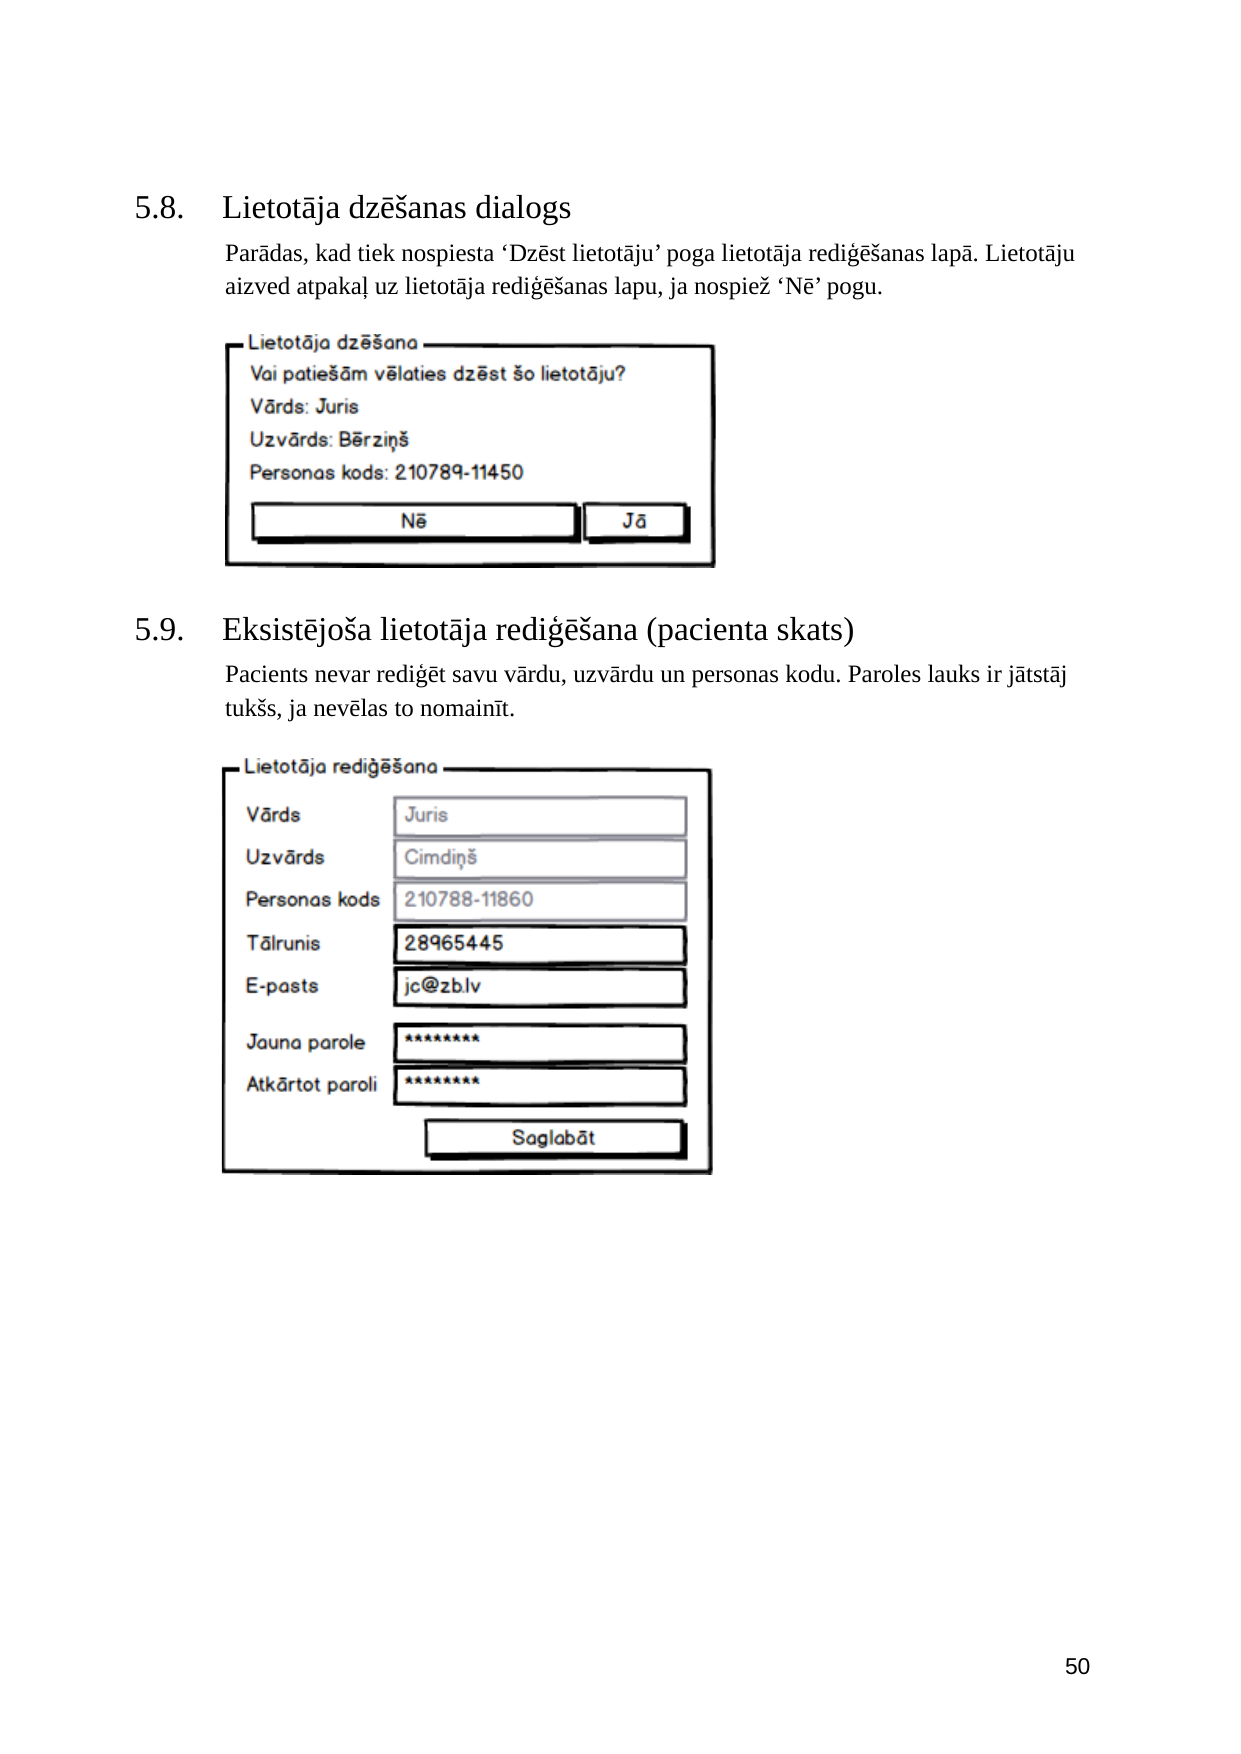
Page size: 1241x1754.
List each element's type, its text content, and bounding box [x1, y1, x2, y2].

picture [221, 758, 713, 1175]
text Pacients nevar rediģēt savu vārdu, uzvārdu un personas kodu. Paroles lauks ir jātstāj tukšs, ja nevēlas to nomainīt. [225, 659, 1090, 721]
picture [225, 334, 716, 568]
subtitle Eksistējoša lietotāja rediģēšana (pacienta skats) [184, 609, 1090, 647]
text Parādas, kad tiek nospiesta ‘Dzēst lietotāju’ poga lietotāja rediģēšanas lapā. Lietotāju aizved atpakaļ uz lietotāja rediģēšanas lapu, ja nospiež ‘Nē’ pogu. [225, 238, 1090, 300]
subtitle Lietotāja dzēšanas dialogs [184, 187, 1090, 226]
